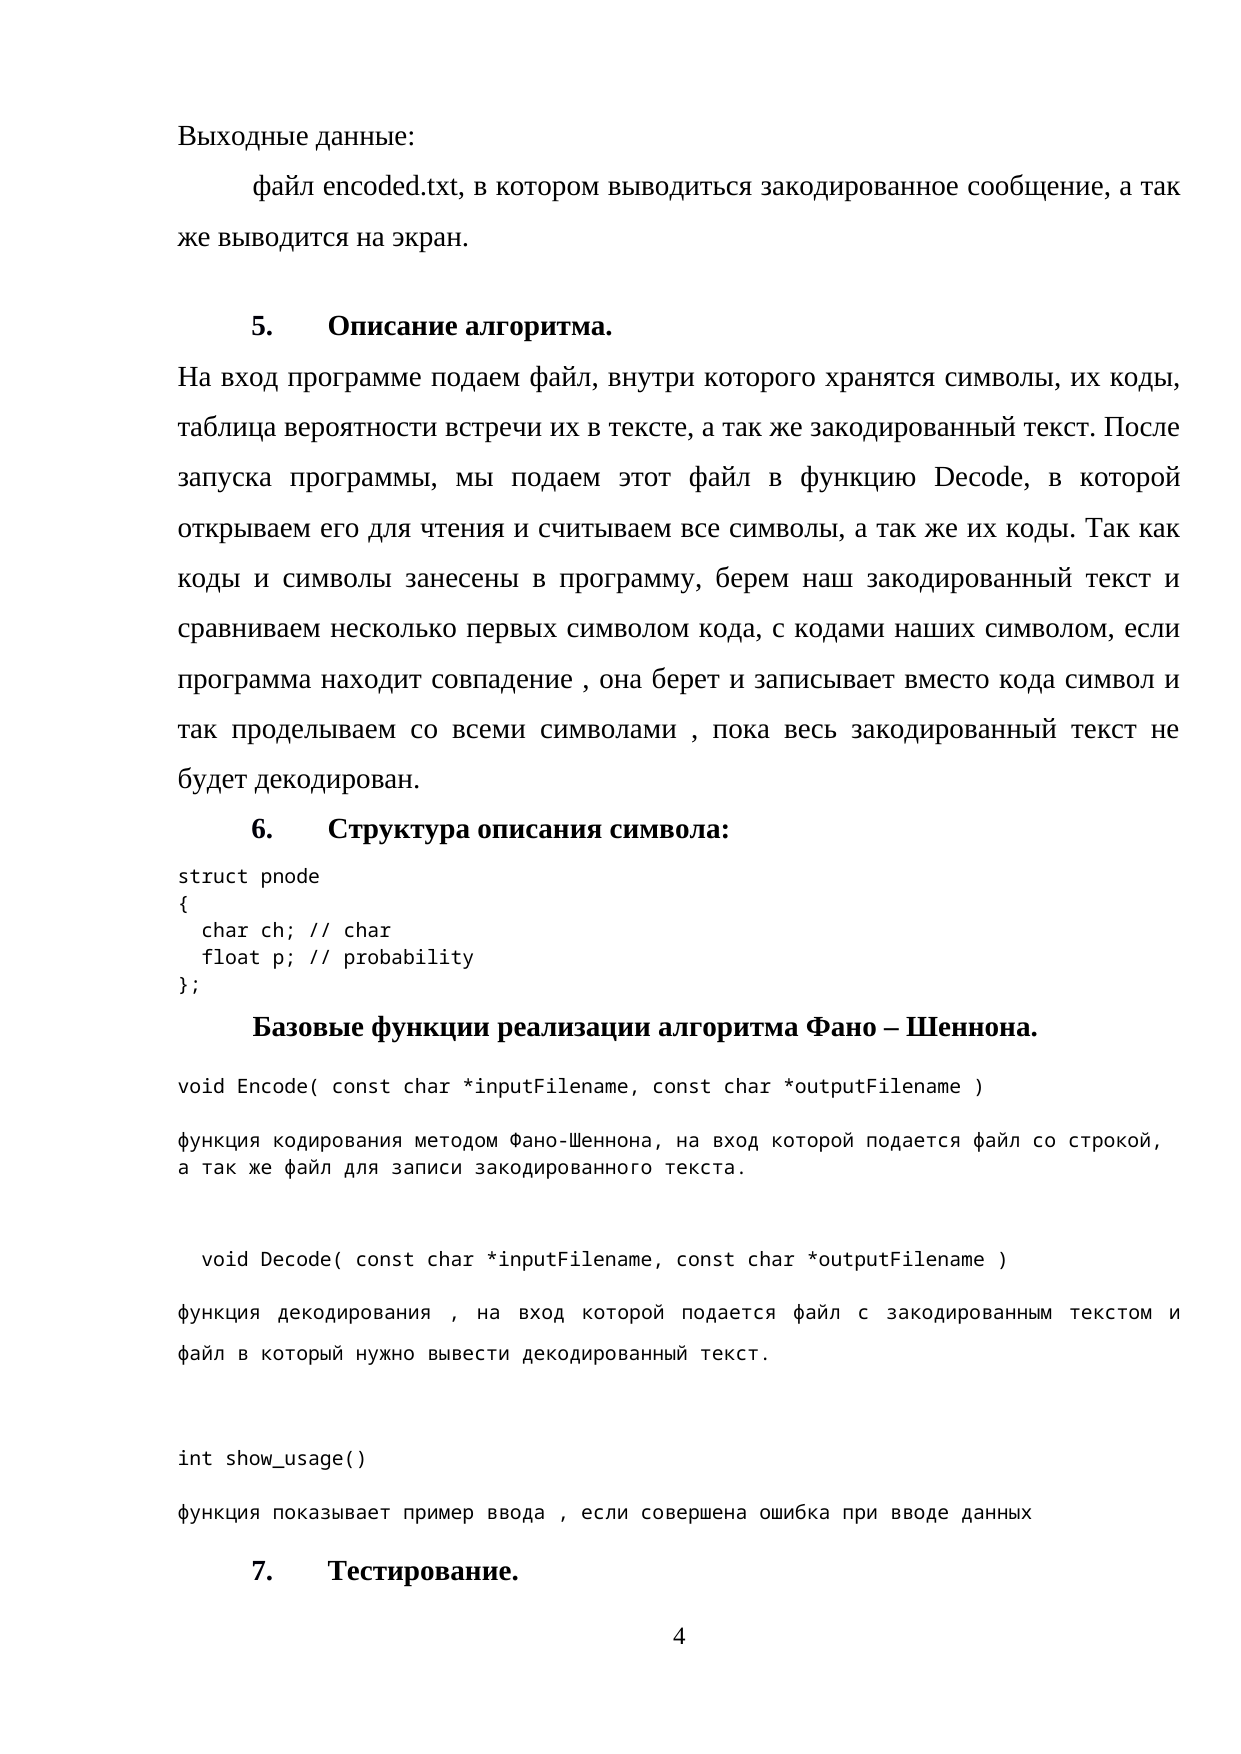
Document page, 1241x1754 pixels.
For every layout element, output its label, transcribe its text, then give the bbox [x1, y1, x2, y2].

list Тестирование. [177, 1553, 1181, 1586]
text { [177, 889, 1181, 916]
text struct pnode [177, 862, 1181, 889]
text файл encoded.txt, в котором выводиться закодированное сообщение, а так же выводится на экран. [177, 168, 1181, 252]
list Структура описания символа: [177, 812, 1181, 845]
text void Decode( const char *inputFilename, const char *outputFilename ) [177, 1246, 1181, 1272]
list Описание алгоритма. [177, 308, 1181, 342]
text float p; // probability [177, 943, 1181, 970]
text char ch; // char [177, 916, 1181, 943]
text функция кодирования методом Фано-Шеннона, на вход которой подается файл со строкой, а так же файл для записи закодированного текста. [177, 1126, 1181, 1180]
text int show_usage() [177, 1445, 1181, 1472]
text }; [177, 970, 1181, 997]
text Базовые функции реализации алгоритма Фано – Шеннона. [177, 1009, 1181, 1043]
text функция показывает пример ввода , если совершена ошибка при вводе данных [177, 1499, 1181, 1526]
text Выходные данные: [177, 118, 1181, 152]
list На вход программе подаем файл, внутри которого хранятся символы, их коды, таблица вероятности встречи их в тексте, а так же закодированный текст. После запуска программы, мы подаем этот файл в функцию Decode, в которой открываем его для чтения и считываем все символы, а так же их коды. Так как коды и символы занесены в программу, берем наш закодированный текст и сравниваем несколько первых символом кода, с кодами наших символом, если программа находит совпадение , она берет и записывает вместо кода символ и так проделываем со всеми символами , пока весь закодированный текст не будет декодирован. [177, 359, 1181, 795]
text функция декодирования , на вход которой подается файл с закодированным текстом и файл в который нужно вывести декодированный текст. [177, 1298, 1181, 1366]
text void Encode( const char *inputFilename, const char *outputFilename ) [177, 1072, 1181, 1099]
